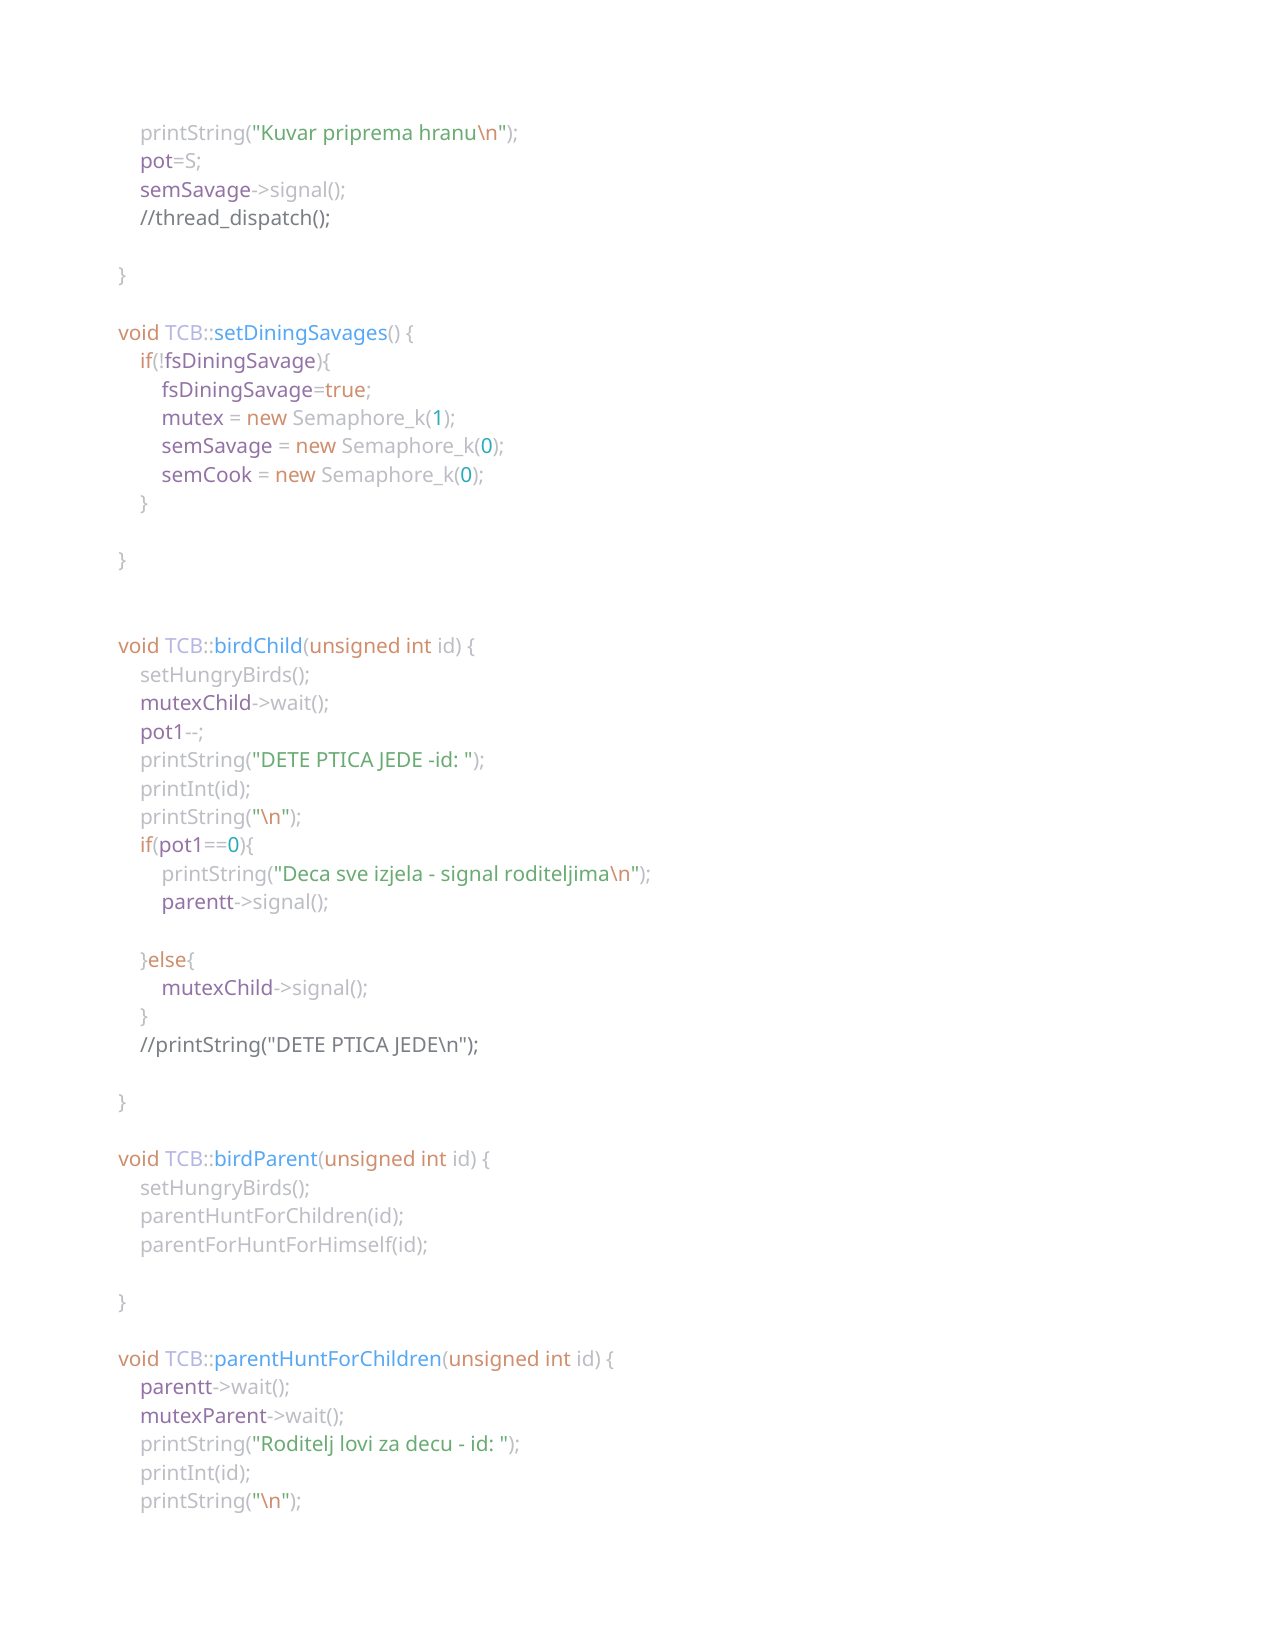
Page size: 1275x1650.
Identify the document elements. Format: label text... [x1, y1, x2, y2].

text printString("Kuvar priprema hranu\n"); pot=S; semSavage->signal(); //thread_dispatch(); } void TCB::setDiningSavages() { if(!fsDiningSavage){ fsDiningSavage=true; mutex = new Semaphore_k(1); semSavage = new Semaphore_k(0); semCook = new Semaphore_k(0); } } void TCB::birdChild(unsigned int id) { setHungryBirds(); mutexChild->wait(); pot1--; printString("DETE PTICA JEDE -id: "); printInt(id); printString("\n"); if(pot1==0){ printString("Deca sve izjela - signal roditeljima\n"); parentt->signal(); }else{ mutexChild->signal(); } //printString("DETE PTICA JEDE\n"); } void TCB::birdParent(unsigned int id) { setHungryBirds(); parentHuntForChildren(id); parentForHuntForHimself(id); } void TCB::parentHuntForChildren(unsigned int id) { parentt->wait(); mutexParent->wait(); printString("Roditelj lovi za decu - id: "); printInt(id); printString("\n"); [118, 118, 1157, 1515]
